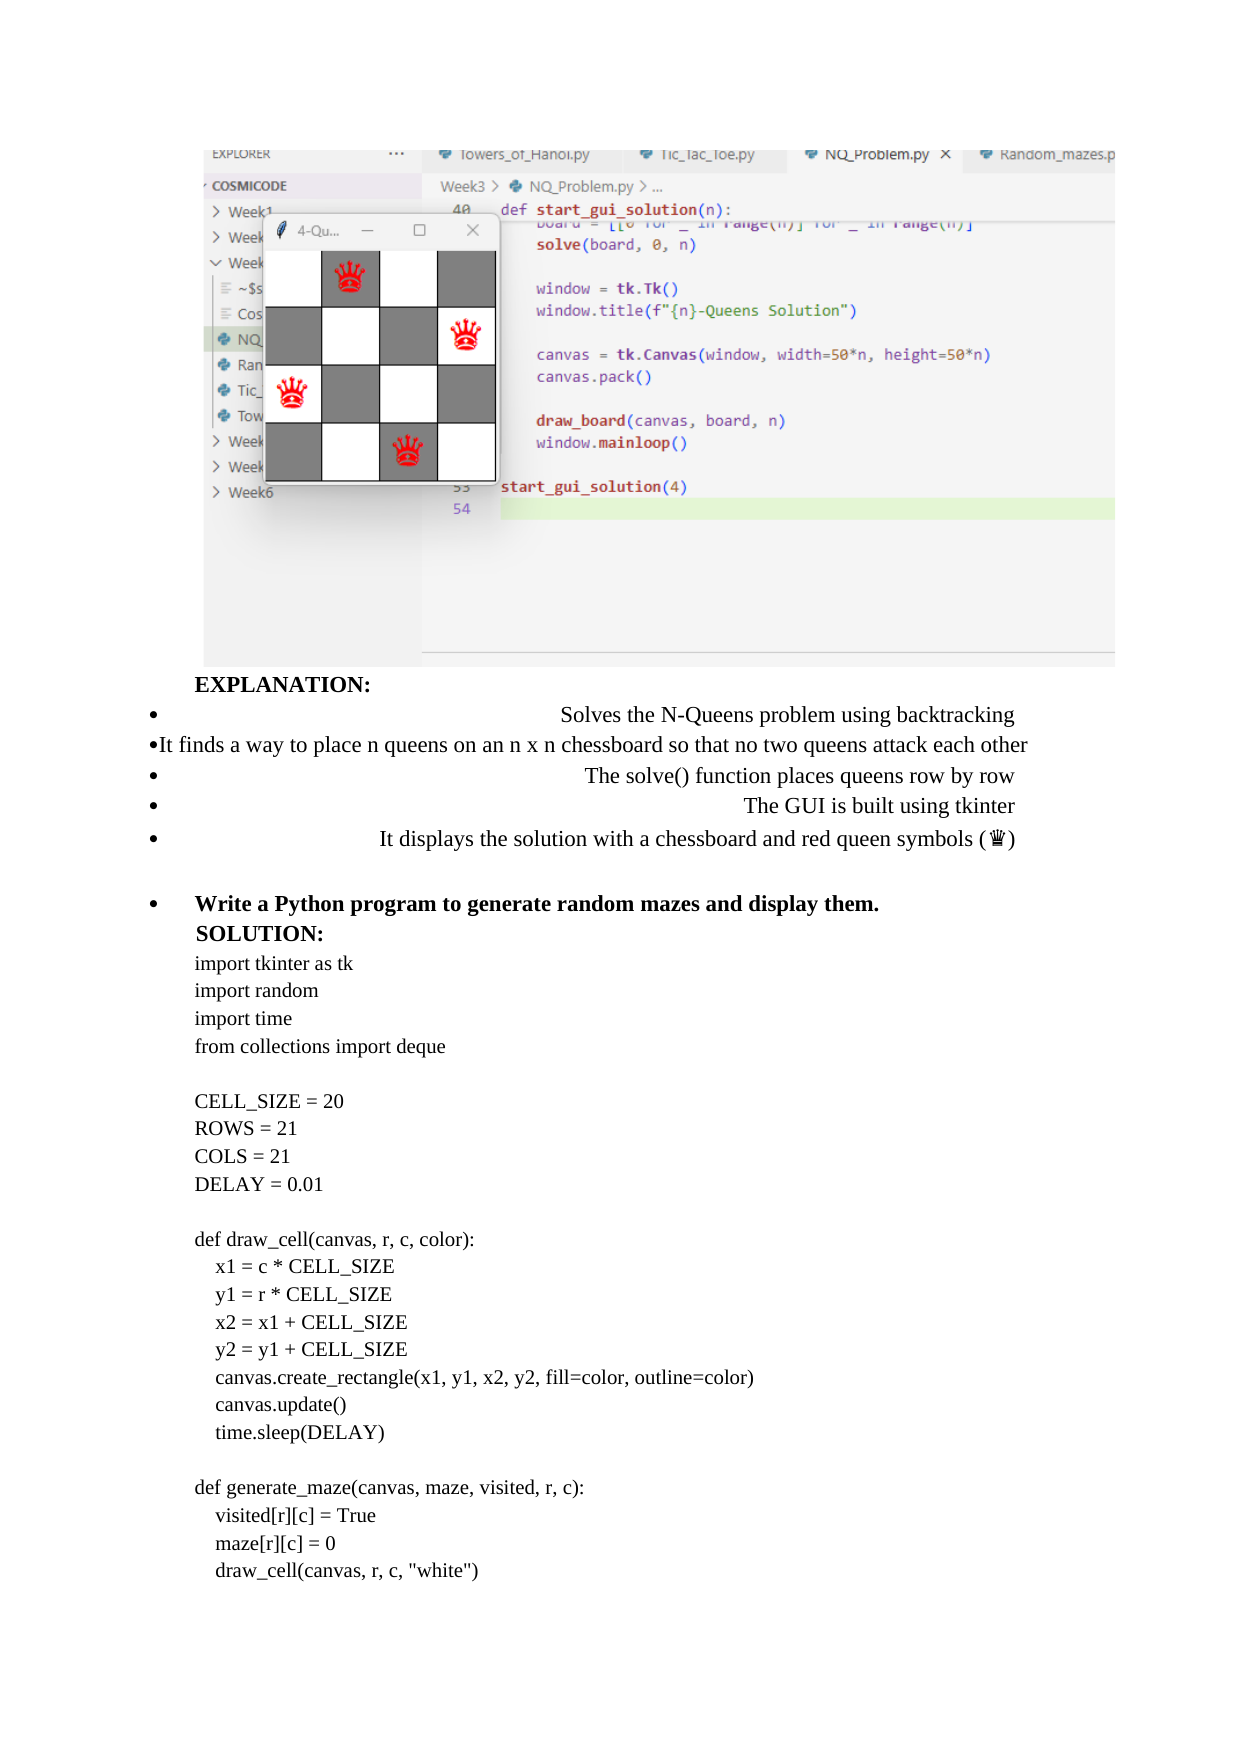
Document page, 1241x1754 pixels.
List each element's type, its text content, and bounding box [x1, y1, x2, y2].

list Solves the N-Queens problem using backtracking [150, 701, 1169, 728]
text import random [194, 978, 1169, 1002]
text def generate_maze(canvas, maze, visited, r, c): [194, 1475, 1169, 1499]
list The solve() function places queens row by row [150, 762, 1169, 788]
text from collections import deque [194, 1033, 1169, 1058]
list It finds a way to place n queens on an n x n chessboard so that no two queens attack each other [150, 732, 1169, 758]
text import time [194, 1006, 1169, 1030]
text CELL_SIZE = 20 [194, 1089, 1169, 1113]
text x1 = c * CELL_SIZE [194, 1254, 1169, 1278]
text draw_cell(canvas, r, c, "white") [194, 1558, 1169, 1582]
text ROWS = 21 [194, 1116, 1169, 1140]
text canvas.update() [194, 1392, 1169, 1416]
text SOLUTION: [150, 921, 1169, 947]
text y2 = y1 + CELL_SIZE [194, 1337, 1169, 1361]
text import tkinter as tk [194, 951, 1169, 975]
text visited[r][c] = True [194, 1503, 1169, 1527]
list Write a Python program to generate random mazes and display them. [150, 890, 1169, 917]
text EXPLANATION: [194, 671, 1169, 697]
text x2 = x1 + CELL_SIZE [194, 1309, 1169, 1334]
text y1 = r * CELL_SIZE [194, 1282, 1169, 1306]
text def draw_cell(canvas, r, c, color): [194, 1227, 1169, 1251]
text COLS = 21 [194, 1144, 1169, 1168]
text DELAY = 0.01 [194, 1172, 1169, 1196]
text time.sleep(DELAY) [194, 1420, 1169, 1444]
list The GUI is built using tkinter [150, 792, 1169, 818]
text maze[r][c] = 0 [194, 1530, 1169, 1554]
text canvas.create_rectangle(x1, y1, x2, y2, fill=color, outline=color) [194, 1365, 1169, 1389]
list It displays the solution with a chessboard and red queen symbols (♛) [150, 822, 1169, 853]
